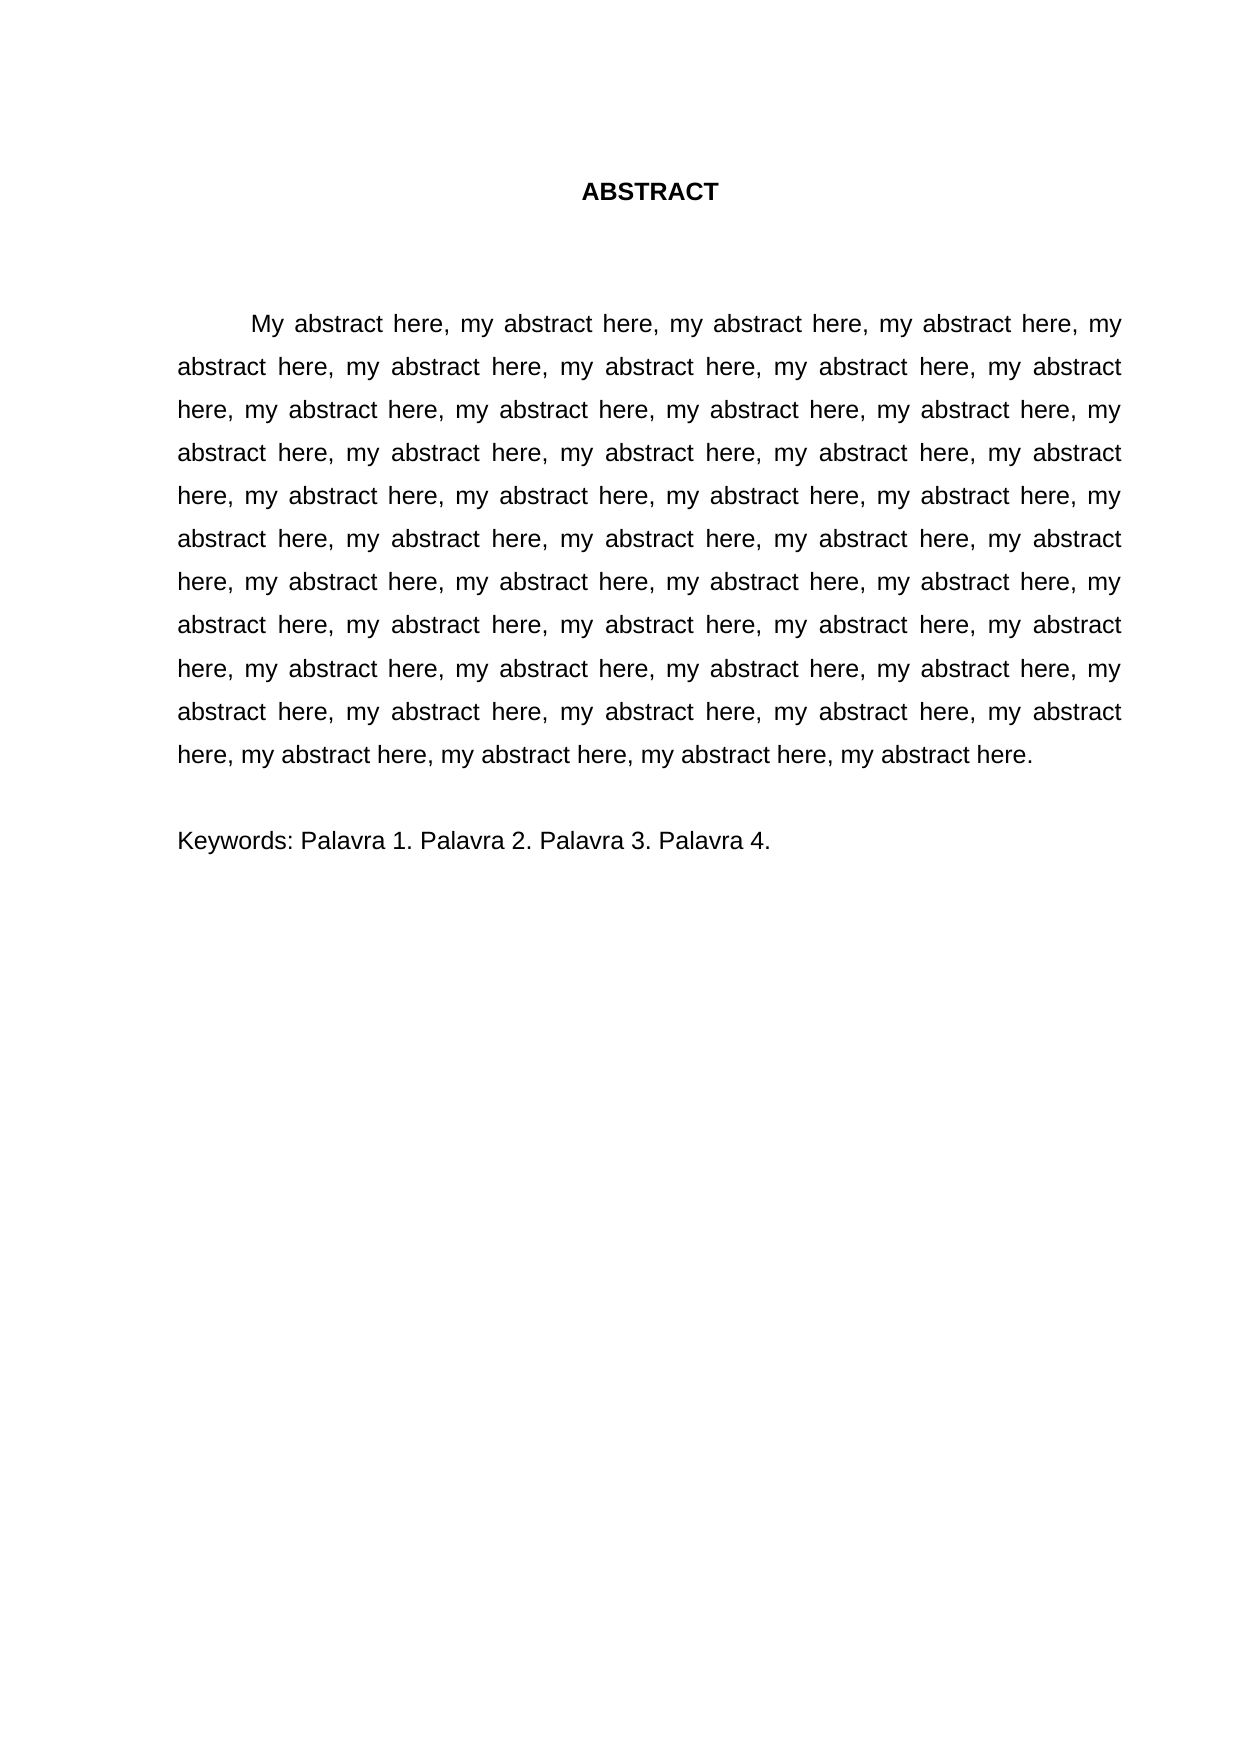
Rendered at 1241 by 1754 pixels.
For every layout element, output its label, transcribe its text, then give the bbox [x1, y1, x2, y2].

text ABSTRACT [177, 177, 1123, 206]
text My abstract here, my abstract here, my abstract here, my abstract here, my abstract here, my abstract here, my abstract here, my abstract here, my abstract here, my abstract here, my abstract here, my abstract here, my abstract here, my abstract here, my abstract here, my abstract here, my abstract here, my abstract here, my abstract here, my abstract here, my abstract here, my abstract here, my abstract here, my abstract here, my abstract here, my abstract here, my abstract here, my abstract here, my abstract here, my abstract here, my abstract here, my abstract here, my abstract here, my abstract here, my abstract here, my abstract here, my abstract here, my abstract here, my abstract here, my abstract here, my abstract here, my abstract here, my abstract here, my abstract here, my abstract here, my abstract here, my abstract here, my abstract here, my abstract here. [177, 309, 1123, 769]
text Keywords: Palavra 1. Palavra 2. Palavra 3. Palavra 4. [177, 826, 1123, 855]
